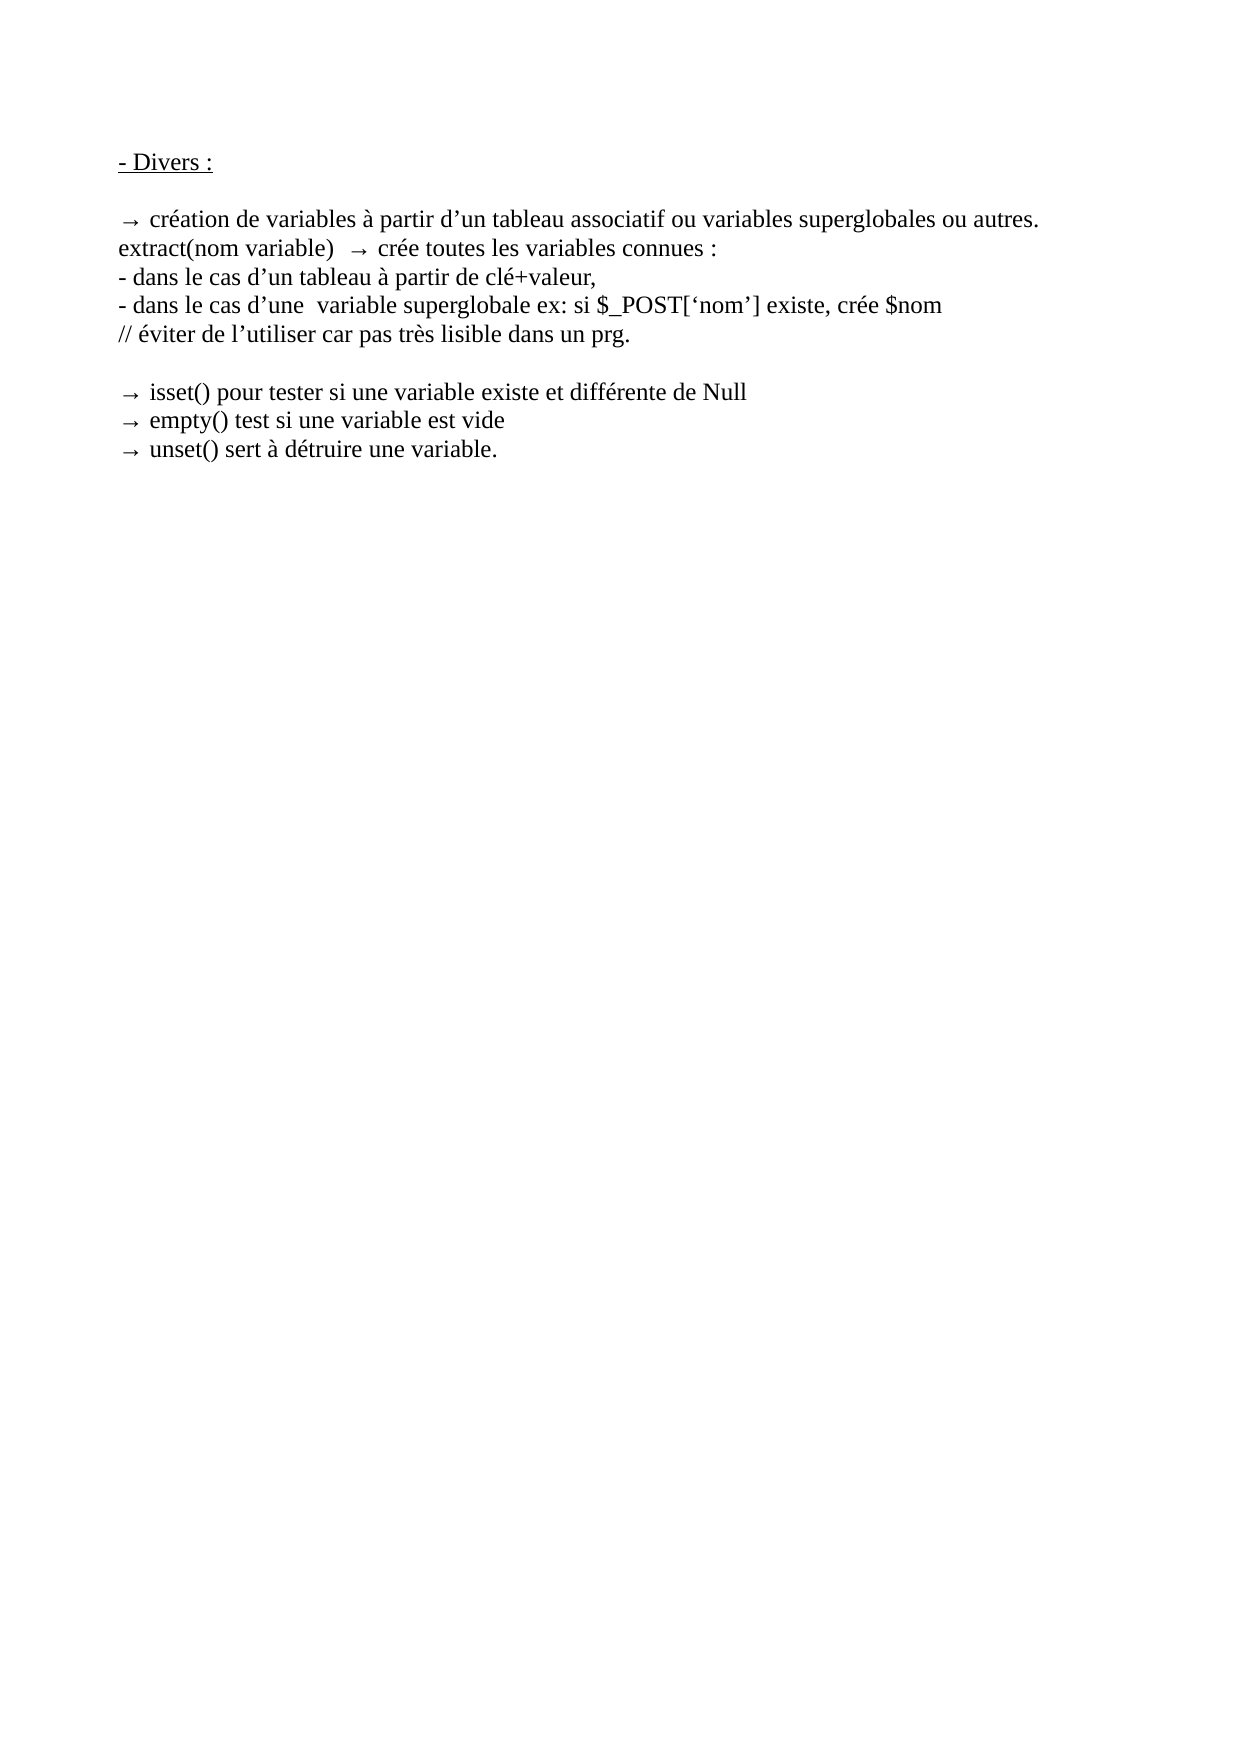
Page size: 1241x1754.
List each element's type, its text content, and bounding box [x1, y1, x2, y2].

text → empty() test si une variable est vide [118, 406, 1122, 434]
text → création de variables à partir d’un tableau associatif ou variables superglobales ou autres. [118, 204, 1122, 233]
text - dans le cas d’un tableau à partir de clé+valeur, [118, 262, 1122, 291]
text → isset() pour tester si une variable existe et différente de Null [118, 377, 1122, 406]
text → unset() sert à détruire une variable. [118, 434, 1122, 463]
text - Divers : [118, 147, 1122, 176]
text - dans le cas d’une variable superglobale ex: si $_POST[‘nom’] existe, crée $nom [118, 291, 1122, 319]
text extract(nom variable) → crée toutes les variables connues : [118, 233, 1122, 262]
text // éviter de l’utiliser car pas très lisible dans un prg. [118, 319, 1122, 348]
